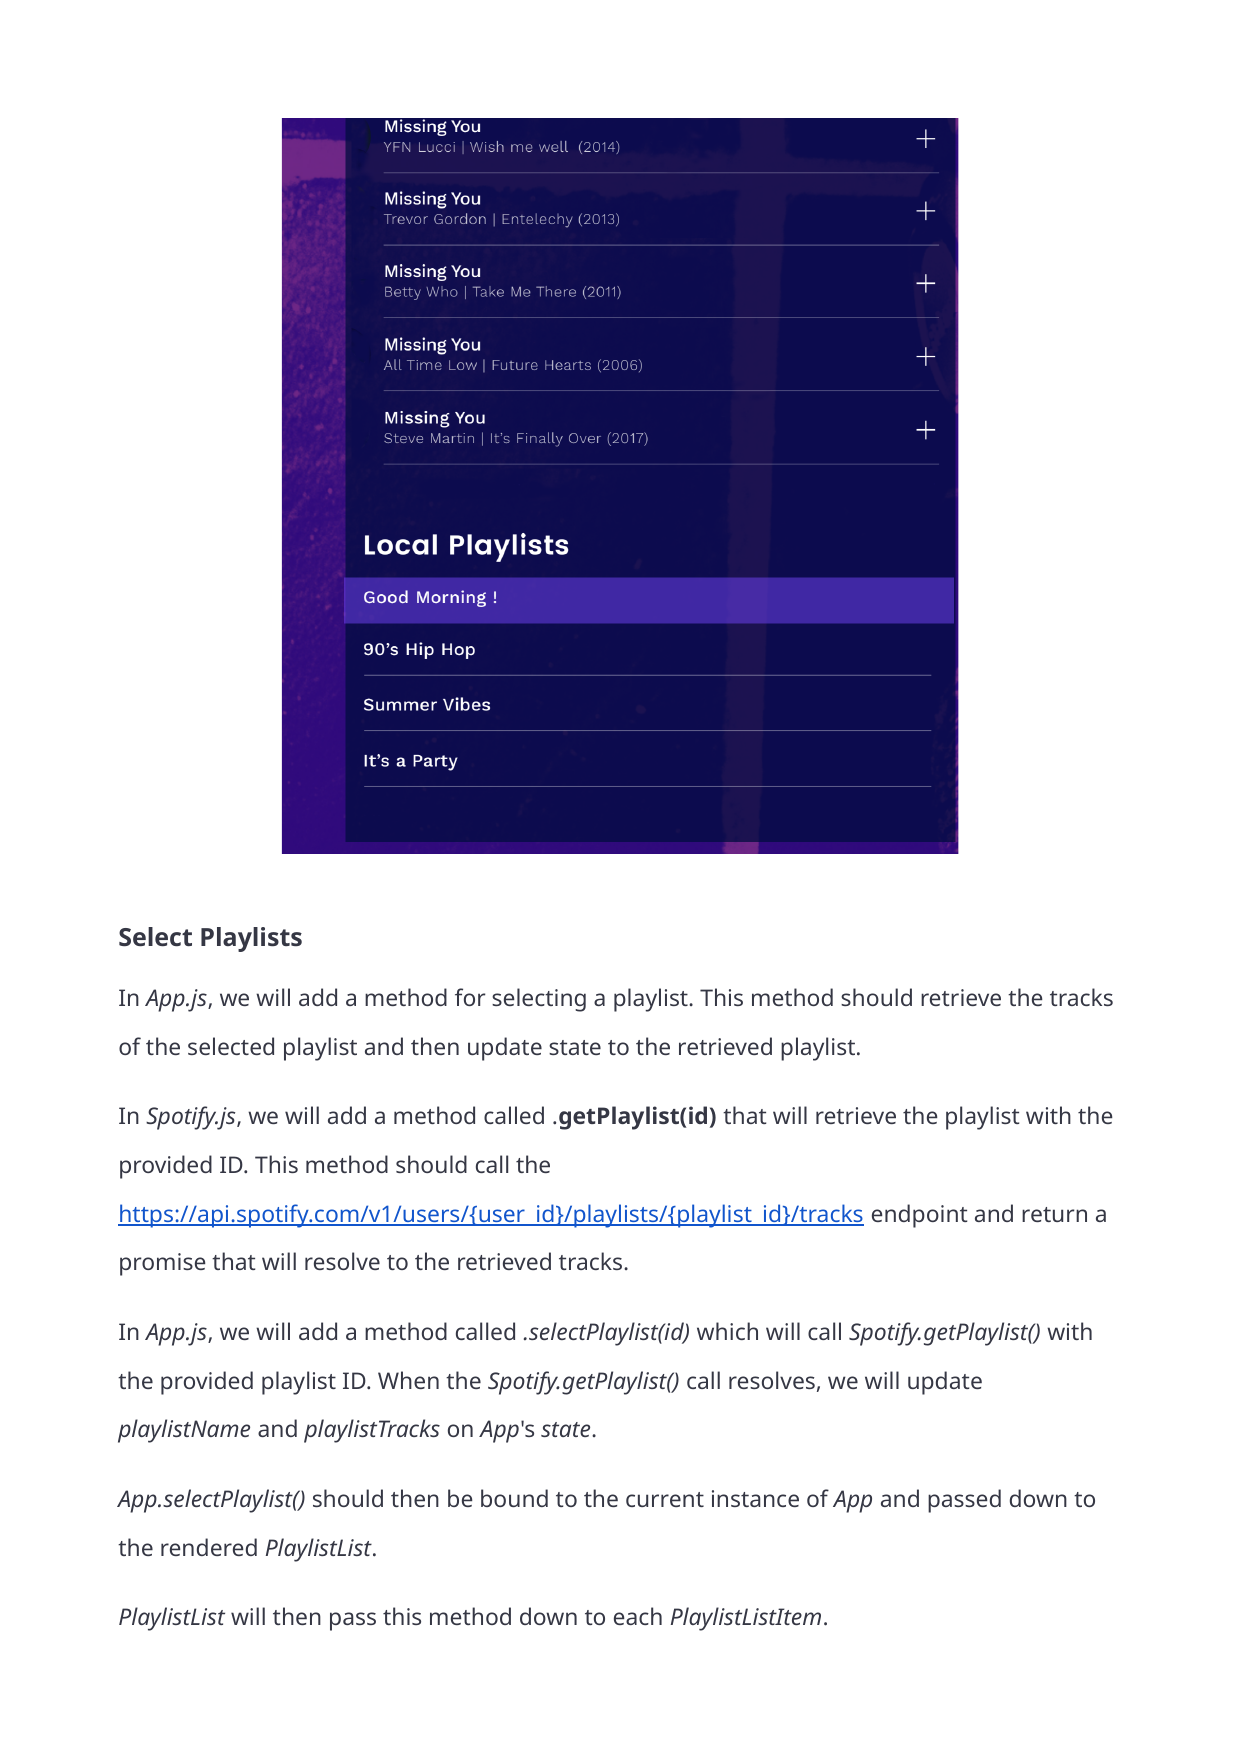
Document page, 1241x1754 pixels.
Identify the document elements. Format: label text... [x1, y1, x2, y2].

text App.selectPlaylist() should then be bound to the current instance of App and passed down to the rendered PlaylistList. [118, 1483, 1122, 1563]
text PlaylistList will then pass this method down to each PlaylistListItem. [118, 1601, 1122, 1633]
text In App.js, we will add a method for selecting a playlist. This method should retrieve the tracks of the selected playlist and then update state to the retrieved playlist. [118, 982, 1122, 1062]
picture [281, 118, 959, 854]
text In App.js, we will add a method called .selectPlaylist(id) which will call Spotify.getPlaylist() with the provided playlist ID. When the Spotify.getPlaylist() call resolves, we will update playlistName and playlistTracks on App's state. [118, 1316, 1122, 1445]
subtitle Select Playlists [118, 920, 1122, 954]
text In Spotify.js, we will add a method called .getPlaylist(id) that will retrieve the playlist with the provided ID. This method should call the https://api.spotify.com/v1/users/{user_id}/playlists/{playlist_id}/tracks endpoint and return a promise that will resolve to the retrieved tracks. [118, 1100, 1122, 1278]
